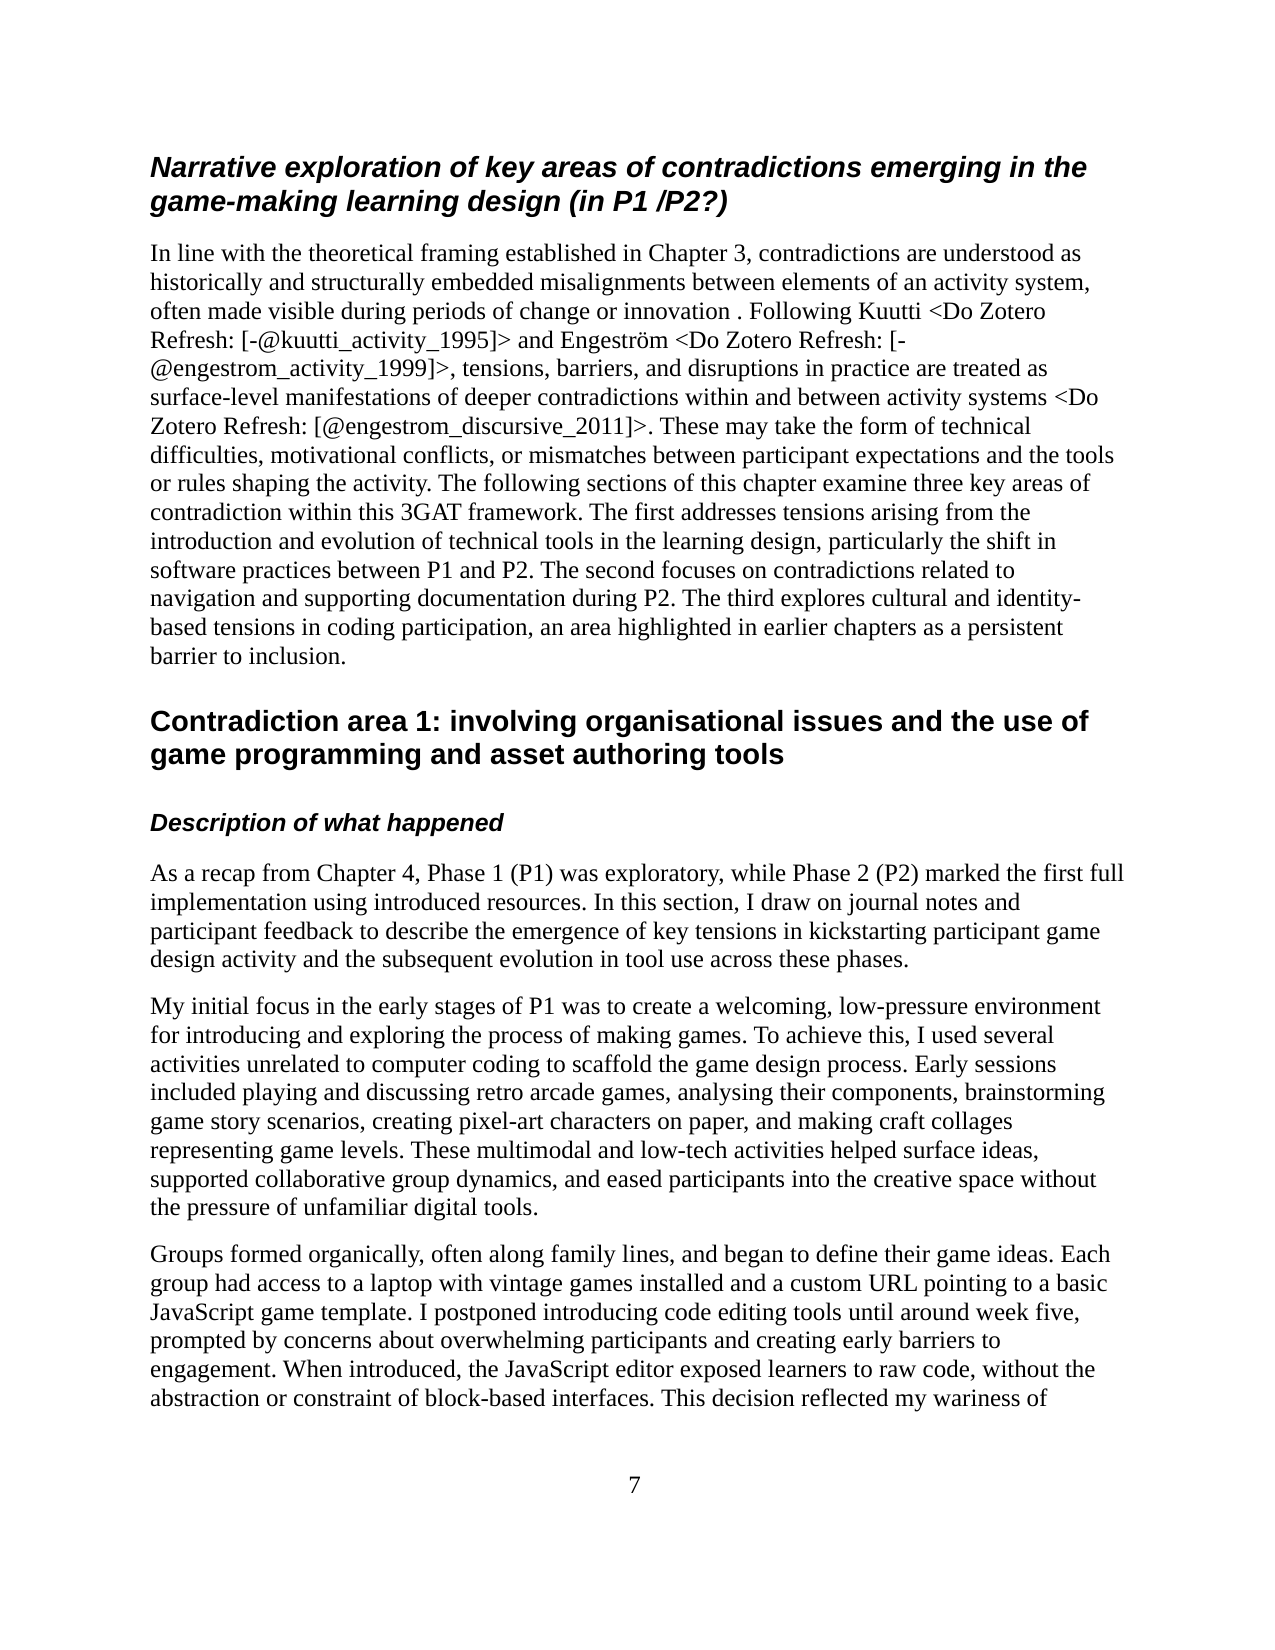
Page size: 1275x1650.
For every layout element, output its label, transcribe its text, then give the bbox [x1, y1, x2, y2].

text In line with the theoretical framing established in Chapter 3, contradictions are understood as historically and structurally embedded misalignments between elements of an activity system, often made visible during periods of change or innovation . Following Kuutti <Do Zotero Refresh: [-@kuutti_activity_1995]> and Engeström <Do Zotero Refresh: [-@engestrom_activity_1999]>, tensions, barriers, and disruptions in practice are treated as surface-level manifestations of deeper contradictions within and between activity systems <Do Zotero Refresh: [@engestrom_discursive_2011]>. These may take the form of technical difficulties, motivational conflicts, or mismatches between participant expectations and the tools or rules shaping the activity. The following sections of this chapter examine three key areas of contradiction within this 3GAT framework. The first addresses tensions arising from the introduction and evolution of technical tools in the learning design, particularly the shift in software practices between P1 and P2. The second focuses on contradictions related to navigation and supporting documentation during P2. The third explores cultural and identity-based tensions in coding participation, an area highlighted in earlier chapters as a persistent barrier to inclusion. [150, 238, 1125, 670]
subtitle Contradiction area 1: involving organisational issues and the use of game programming and asset authoring tools [150, 704, 1125, 771]
text Groups formed organically, often along family lines, and began to define their game ideas. Each group had access to a laptop with vintage games installed and a custom URL pointing to a basic JavaScript game template. I postponed introducing code editing tools until around week five, prompted by concerns about overwhelming participants and creating early barriers to engagement. When introduced, the JavaScript editor exposed learners to raw code, without the abstraction or constraint of block-based interfaces. This decision reflected my wariness of [150, 1239, 1125, 1412]
subtitle Narrative exploration of key areas of contradictions emerging in the game-making learning design (in P1 /P2?) [150, 150, 1125, 217]
text My initial focus in the early stages of P1 was to create a welcoming, low-pressure environment for introducing and exploring the process of making games. To achieve this, I used several activities unrelated to computer coding to scaffold the game design process. Early sessions included playing and discussing retro arcade games, analysing their components, brainstorming game story scenarios, creating pixel-art characters on paper, and making craft collages representing game levels. These multimodal and low-tech activities helped surface ideas, supported collaborative group dynamics, and eased participants into the creative space without the pressure of unfamiliar digital tools. [150, 991, 1125, 1221]
text As a recap from Chapter 4, Phase 1 (P1) was exploratory, while Phase 2 (P2) marked the first full implementation using introduced resources. In this section, I draw on journal notes and participant feedback to describe the emergence of key tensions in kickstarting participant game design activity and the subsequent evolution in tool use across these phases. [150, 858, 1125, 973]
subtitle Description of what happened [150, 808, 1125, 837]
